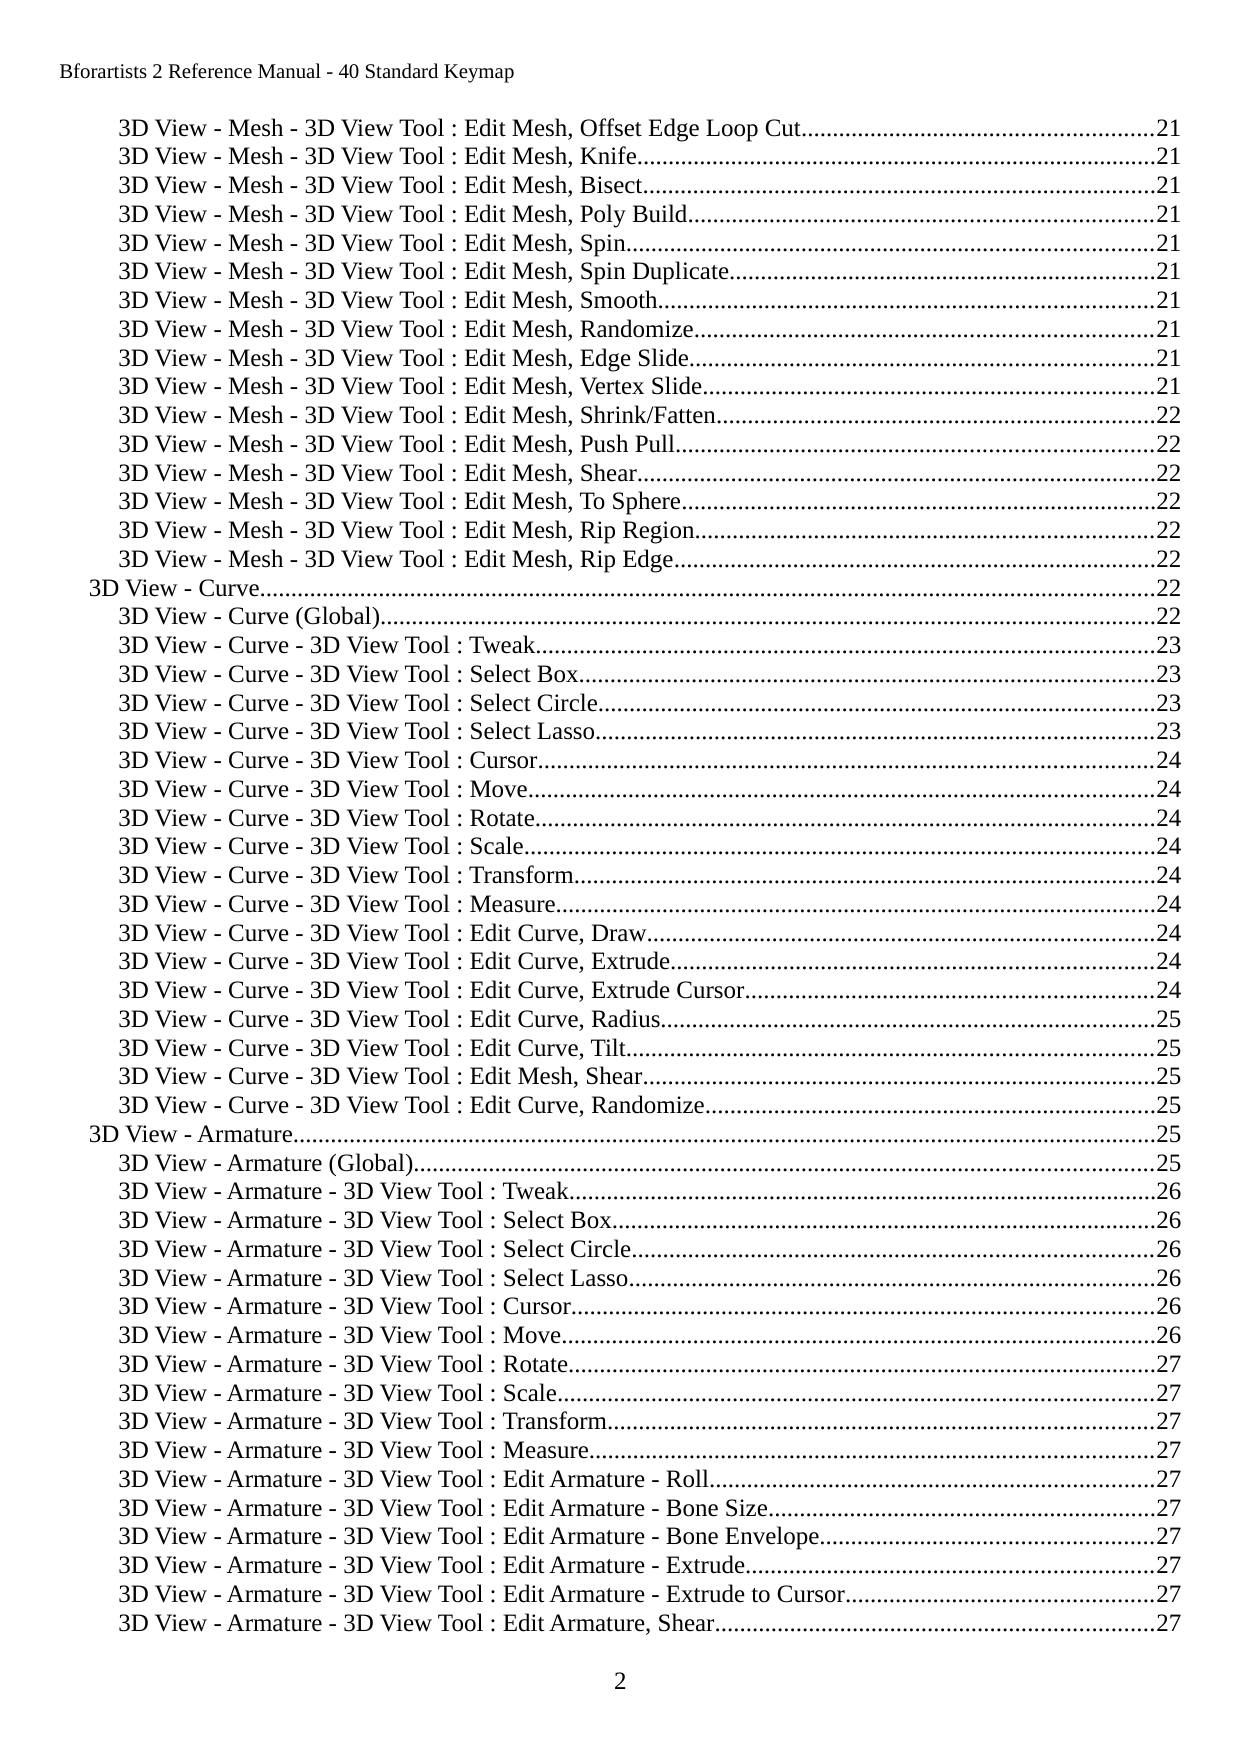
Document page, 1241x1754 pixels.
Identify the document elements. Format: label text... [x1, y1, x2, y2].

text 3D View - Curve - 3D View Tool : Rotate 24 [118, 803, 1181, 831]
text 3D View - Mesh - 3D View Tool : Edit Mesh, Rip Region 22 [118, 515, 1181, 544]
text 3D View - Curve - 3D View Tool : Edit Curve, Extrude Cursor 24 [118, 975, 1181, 1004]
text 3D View - Armature 25 [88, 1119, 1181, 1148]
text 3D View - Mesh - 3D View Tool : Edit Mesh, Shear 22 [118, 458, 1181, 486]
text 3D View - Curve - 3D View Tool : Edit Curve, Radius 25 [118, 1004, 1181, 1033]
text 3D View - Armature - 3D View Tool : Rotate 27 [118, 1349, 1181, 1378]
text 3D View - Curve - 3D View Tool : Move 24 [118, 774, 1181, 803]
text 3D View - Mesh - 3D View Tool : Edit Mesh, Edge Slide 21 [118, 343, 1181, 371]
text 3D View - Armature - 3D View Tool : Move 26 [118, 1320, 1181, 1349]
text 3D View - Mesh - 3D View Tool : Edit Mesh, Smooth 21 [118, 285, 1181, 314]
text 3D View - Armature - 3D View Tool : Edit Armature - Bone Envelope 27 [118, 1521, 1181, 1550]
text 3D View - Armature - 3D View Tool : Edit Armature - Extrude to Cursor 27 [118, 1579, 1181, 1608]
text 3D View - Armature - 3D View Tool : Tweak 26 [118, 1176, 1181, 1205]
text 3D View - Armature - 3D View Tool : Edit Armature - Bone Size 27 [118, 1493, 1181, 1521]
text 3D View - Armature - 3D View Tool : Select Lasso 26 [118, 1263, 1181, 1291]
text 3D View - Curve - 3D View Tool : Transform 24 [118, 860, 1181, 889]
text 3D View - Armature - 3D View Tool : Edit Armature, Shear 27 [118, 1608, 1181, 1636]
text 3D View - Mesh - 3D View Tool : Edit Mesh, Poly Build 21 [118, 199, 1181, 228]
text 3D View - Mesh - 3D View Tool : Edit Mesh, Bisect 21 [118, 170, 1181, 199]
text 3D View - Armature - 3D View Tool : Transform 27 [118, 1406, 1181, 1435]
text 3D View - Mesh - 3D View Tool : Edit Mesh, Knife 21 [118, 141, 1181, 170]
text 3D View - Armature - 3D View Tool : Edit Armature - Extrude 27 [118, 1550, 1181, 1579]
text 3D View - Curve - 3D View Tool : Tweak 23 [118, 630, 1181, 659]
text 3D View - Curve - 3D View Tool : Edit Curve, Draw 24 [118, 918, 1181, 946]
text 3D View - Curve - 3D View Tool : Edit Mesh, Shear 25 [118, 1061, 1181, 1090]
text 3D View - Armature - 3D View Tool : Select Circle 26 [118, 1234, 1181, 1263]
text 3D View - Armature - 3D View Tool : Edit Armature - Roll 27 [118, 1464, 1181, 1493]
text 3D View - Mesh - 3D View Tool : Edit Mesh, Push Pull 22 [118, 429, 1181, 458]
text 3D View - Mesh - 3D View Tool : Edit Mesh, Offset Edge Loop Cut 21 [118, 113, 1181, 141]
text 3D View - Curve - 3D View Tool : Edit Curve, Randomize 25 [118, 1090, 1181, 1119]
text 3D View - Curve - 3D View Tool : Select Box 23 [118, 659, 1181, 688]
text 3D View - Mesh - 3D View Tool : Edit Mesh, Spin Duplicate 21 [118, 256, 1181, 285]
text 3D View - Curve - 3D View Tool : Select Circle 23 [118, 688, 1181, 716]
text 3D View - Curve 22 [88, 573, 1181, 601]
text 3D View - Mesh - 3D View Tool : Edit Mesh, To Sphere 22 [118, 486, 1181, 515]
text 3D View - Curve - 3D View Tool : Measure 24 [118, 889, 1181, 918]
text 3D View - Armature (Global) 25 [118, 1148, 1181, 1176]
text 3D View - Armature - 3D View Tool : Select Box 26 [118, 1205, 1181, 1234]
text 3D View - Mesh - 3D View Tool : Edit Mesh, Vertex Slide 21 [118, 371, 1181, 400]
text 3D View - Armature - 3D View Tool : Scale 27 [118, 1378, 1181, 1406]
text 3D View - Armature - 3D View Tool : Cursor 26 [118, 1291, 1181, 1320]
text 3D View - Mesh - 3D View Tool : Edit Mesh, Shrink/Fatten 22 [118, 400, 1181, 429]
text 3D View - Curve - 3D View Tool : Select Lasso 23 [118, 716, 1181, 745]
text 3D View - Curve - 3D View Tool : Edit Curve, Extrude 24 [118, 946, 1181, 975]
text 3D View - Mesh - 3D View Tool : Edit Mesh, Rip Edge 22 [118, 544, 1181, 573]
text 3D View - Curve - 3D View Tool : Cursor 24 [118, 745, 1181, 774]
text 3D View - Mesh - 3D View Tool : Edit Mesh, Randomize 21 [118, 314, 1181, 343]
text 3D View - Curve - 3D View Tool : Edit Curve, Tilt 25 [118, 1033, 1181, 1061]
text 3D View - Armature - 3D View Tool : Measure 27 [118, 1435, 1181, 1464]
text 3D View - Curve (Global) 22 [118, 601, 1181, 630]
text 3D View - Curve - 3D View Tool : Scale 24 [118, 831, 1181, 860]
text 3D View - Mesh - 3D View Tool : Edit Mesh, Spin 21 [118, 228, 1181, 256]
